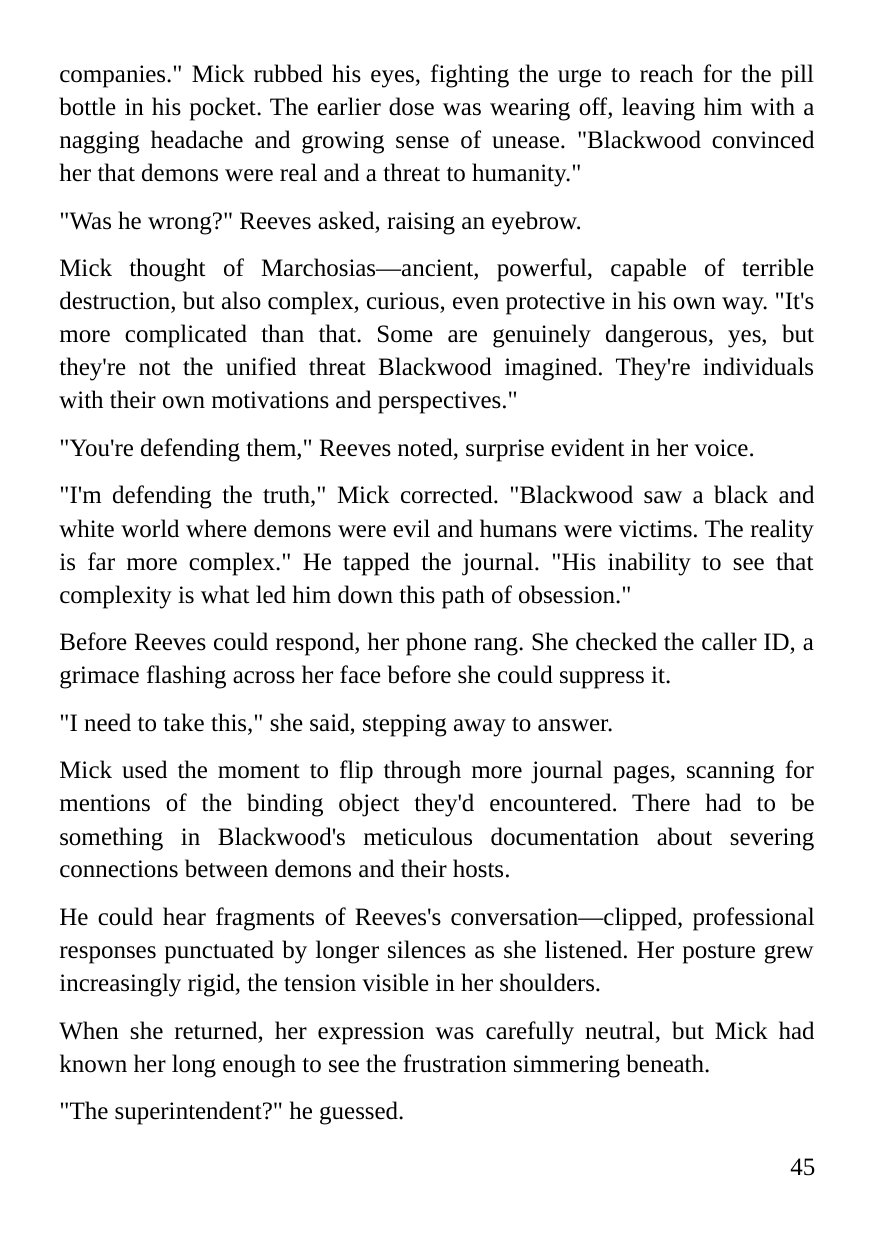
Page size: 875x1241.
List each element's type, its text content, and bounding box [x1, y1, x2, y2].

text Mick used the moment to flip through more journal pages, scanning for mentions of the binding object they'd encountered. There had to be something in Blackwood's meticulous documentation about severing connections between demons and their hosts. [59, 756, 815, 883]
text Mick thought of Marchosias—ancient, powerful, capable of terrible destruction, but also complex, curious, even protective in his own way. "It's more complicated than that. Some are genuinely dangerous, yes, but they're not the unified threat Blackwood imagined. They're individuals with their own motivations and perspectives." [59, 253, 815, 414]
text "Was he wrong?" Reeves asked, raising an eyebrow. [59, 206, 815, 234]
text "The superintendent?" he guessed. [59, 1096, 815, 1125]
text companies." Mick rubbed his eyes, fighting the urge to reach for the pill bottle in his pocket. The earlier dose was wearing off, leaving him with a nagging headache and growing sense of unease. "Blackwood convinced her that demons were real and a threat to humanity." [59, 59, 815, 187]
text When she returned, her expression was carefully neutral, but Mick had known her long enough to see the frustration simmering beneath. [59, 1016, 815, 1078]
text "I need to take this," she said, stepping away to answer. [59, 708, 815, 737]
text He could hear fragments of Reeves's conversation—clipped, professional responses punctuated by longer silences as she listened. Her posture grew increasingly rigid, the tension visible in her shoulders. [59, 902, 815, 997]
text "I'm defending the truth," Mick corrected. "Blackwood saw a black and white world where demons were evil and humans were victims. The reality is far more complex." He tapped the journal. "His inability to see that complexity is what led him down this path of obsession." [59, 481, 815, 608]
text Before Reeves could respond, her phone rang. She checked the caller ID, a grimace flashing across her face before she could suppress it. [59, 627, 815, 689]
text "You're defending them," Reeves noted, surprise evident in her voice. [59, 433, 815, 462]
